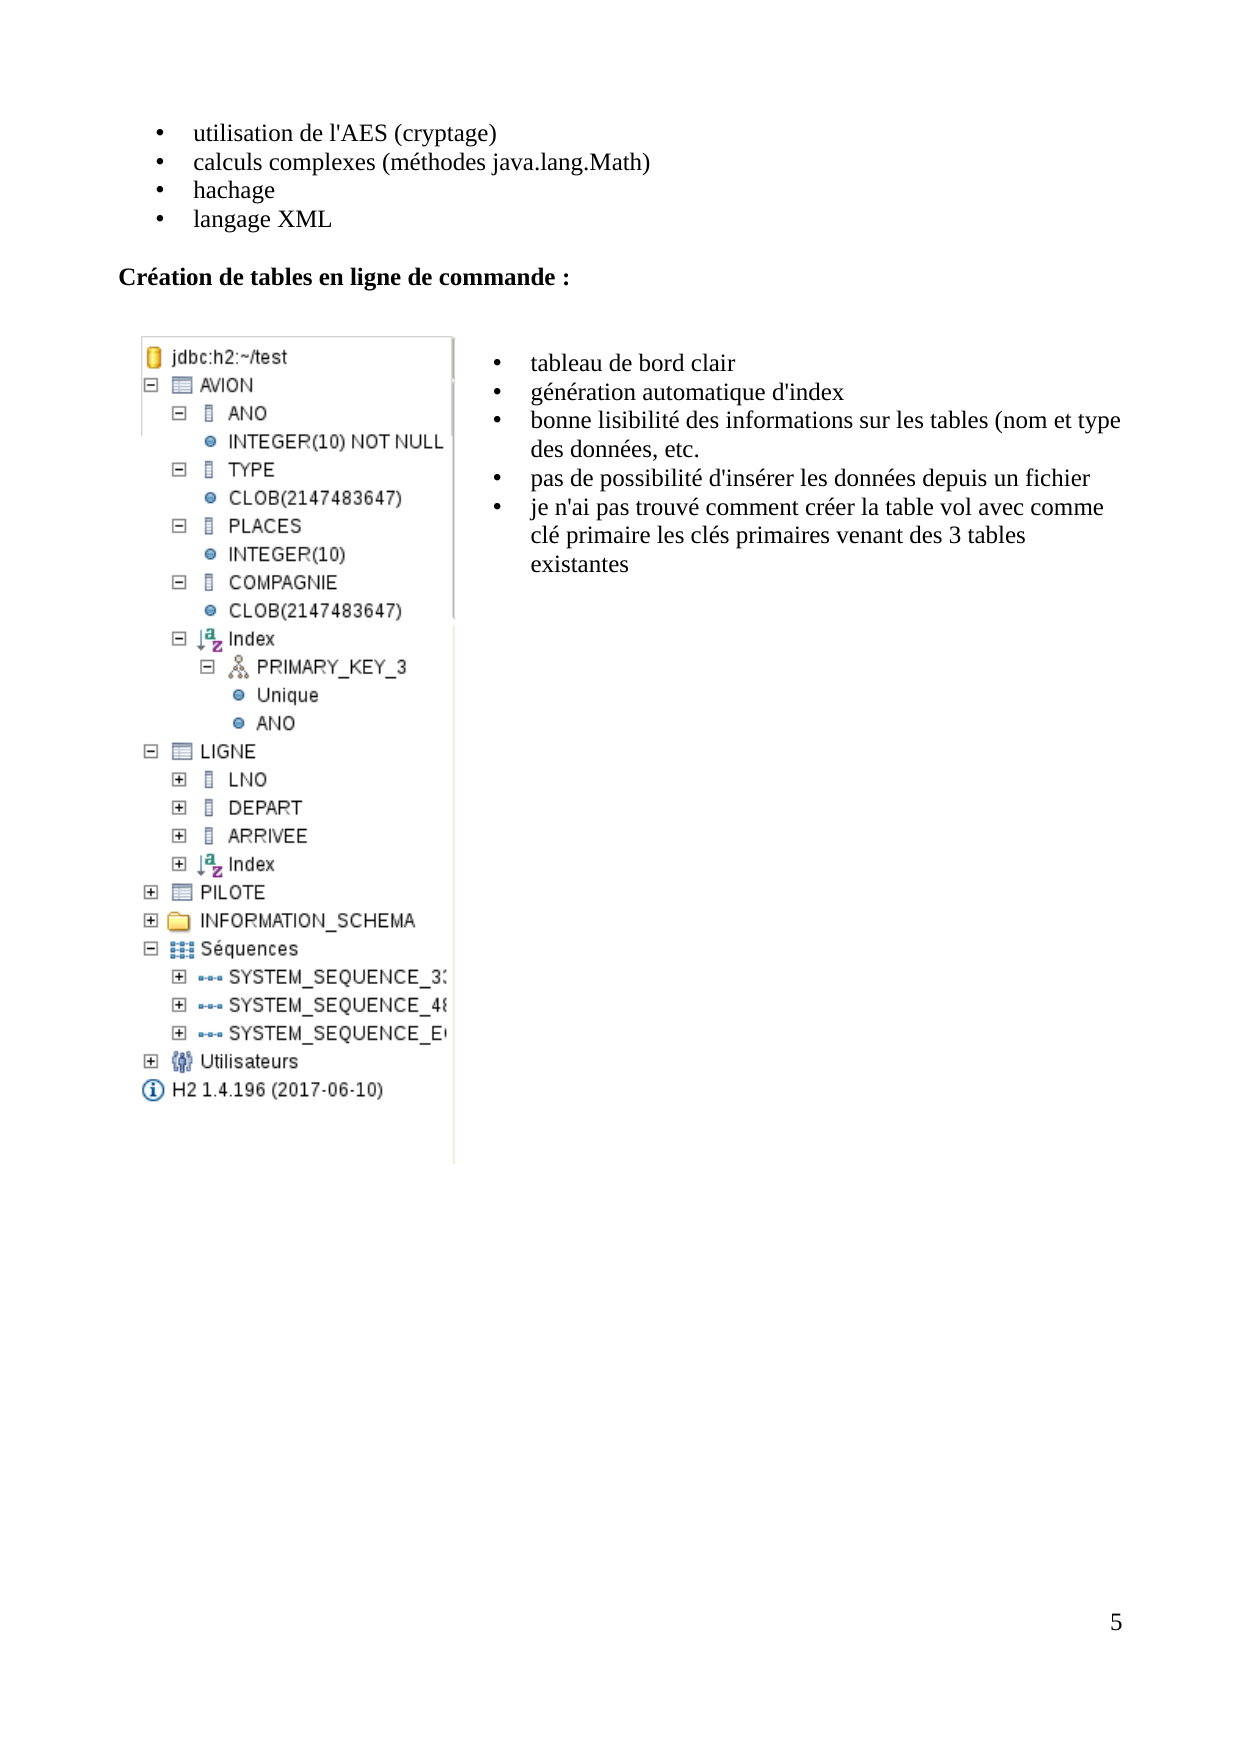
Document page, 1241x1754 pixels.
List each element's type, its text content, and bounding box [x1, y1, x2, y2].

list bonne lisibilité des informations sur les tables (nom et type des données, etc. [456, 406, 1122, 463]
list calculs complexes (méthodes java.lang.Math) [156, 147, 1122, 176]
list langage XML [156, 204, 1122, 233]
list je n'ai pas trouvé comment créer la table vol avec comme clé primaire les clés primaires venant des 3 tables existantes [456, 492, 1122, 578]
picture [141, 336, 456, 1164]
text Création de tables en ligne de commande : [118, 262, 1122, 291]
list hachage [156, 176, 1122, 204]
list pas de possibilité d'insérer les données depuis un fichier [456, 463, 1122, 492]
list génération automatique d'index [456, 377, 1122, 406]
list tableau de bord clair [456, 348, 1122, 377]
list utilisation de l'AES (cryptage) [156, 118, 1122, 147]
